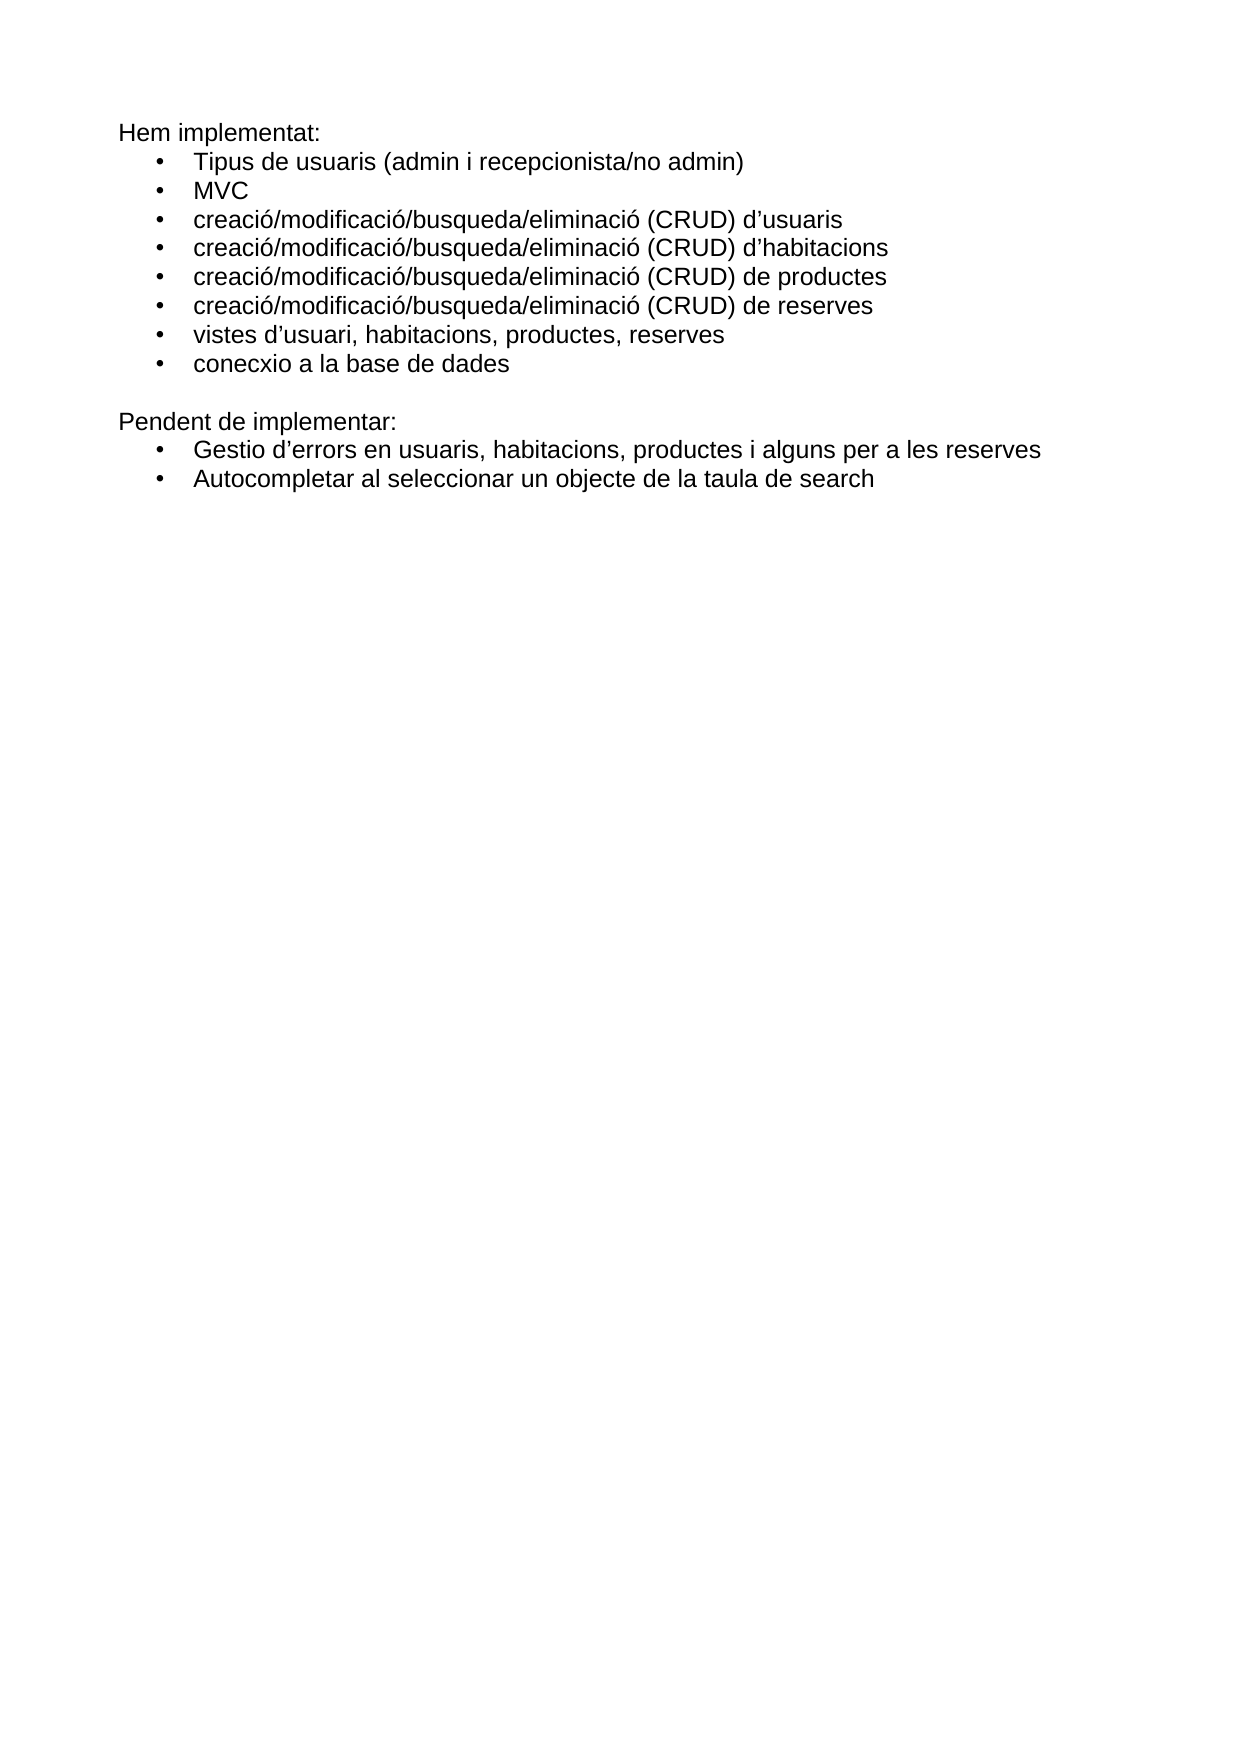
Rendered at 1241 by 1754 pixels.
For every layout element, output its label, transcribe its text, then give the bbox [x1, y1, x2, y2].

list creació/modificació/busqueda/eliminació (CRUD) de productes [156, 262, 1122, 291]
list Autocompletar al seleccionar un objecte de la taula de search [156, 464, 1122, 493]
list creació/modificació/busqueda/eliminació (CRUD) de reserves [156, 291, 1122, 320]
list vistes d’usuari, habitacions, productes, reserves [156, 320, 1122, 349]
list creació/modificació/busqueda/eliminació (CRUD) d’habitacions [156, 233, 1122, 262]
text Hem implementat: [118, 118, 1122, 147]
list creació/modificació/busqueda/eliminació (CRUD) d’usuaris [156, 204, 1122, 233]
list Tipus de usuaris (admin i recepcionista/no admin) [156, 147, 1122, 176]
list conecxio a la base de dades [156, 349, 1122, 378]
list Gestio d’errors en usuaris, habitacions, productes i alguns per a les reserves [156, 435, 1122, 464]
text Pendent de implementar: [118, 406, 1122, 435]
list MVC [156, 176, 1122, 204]
